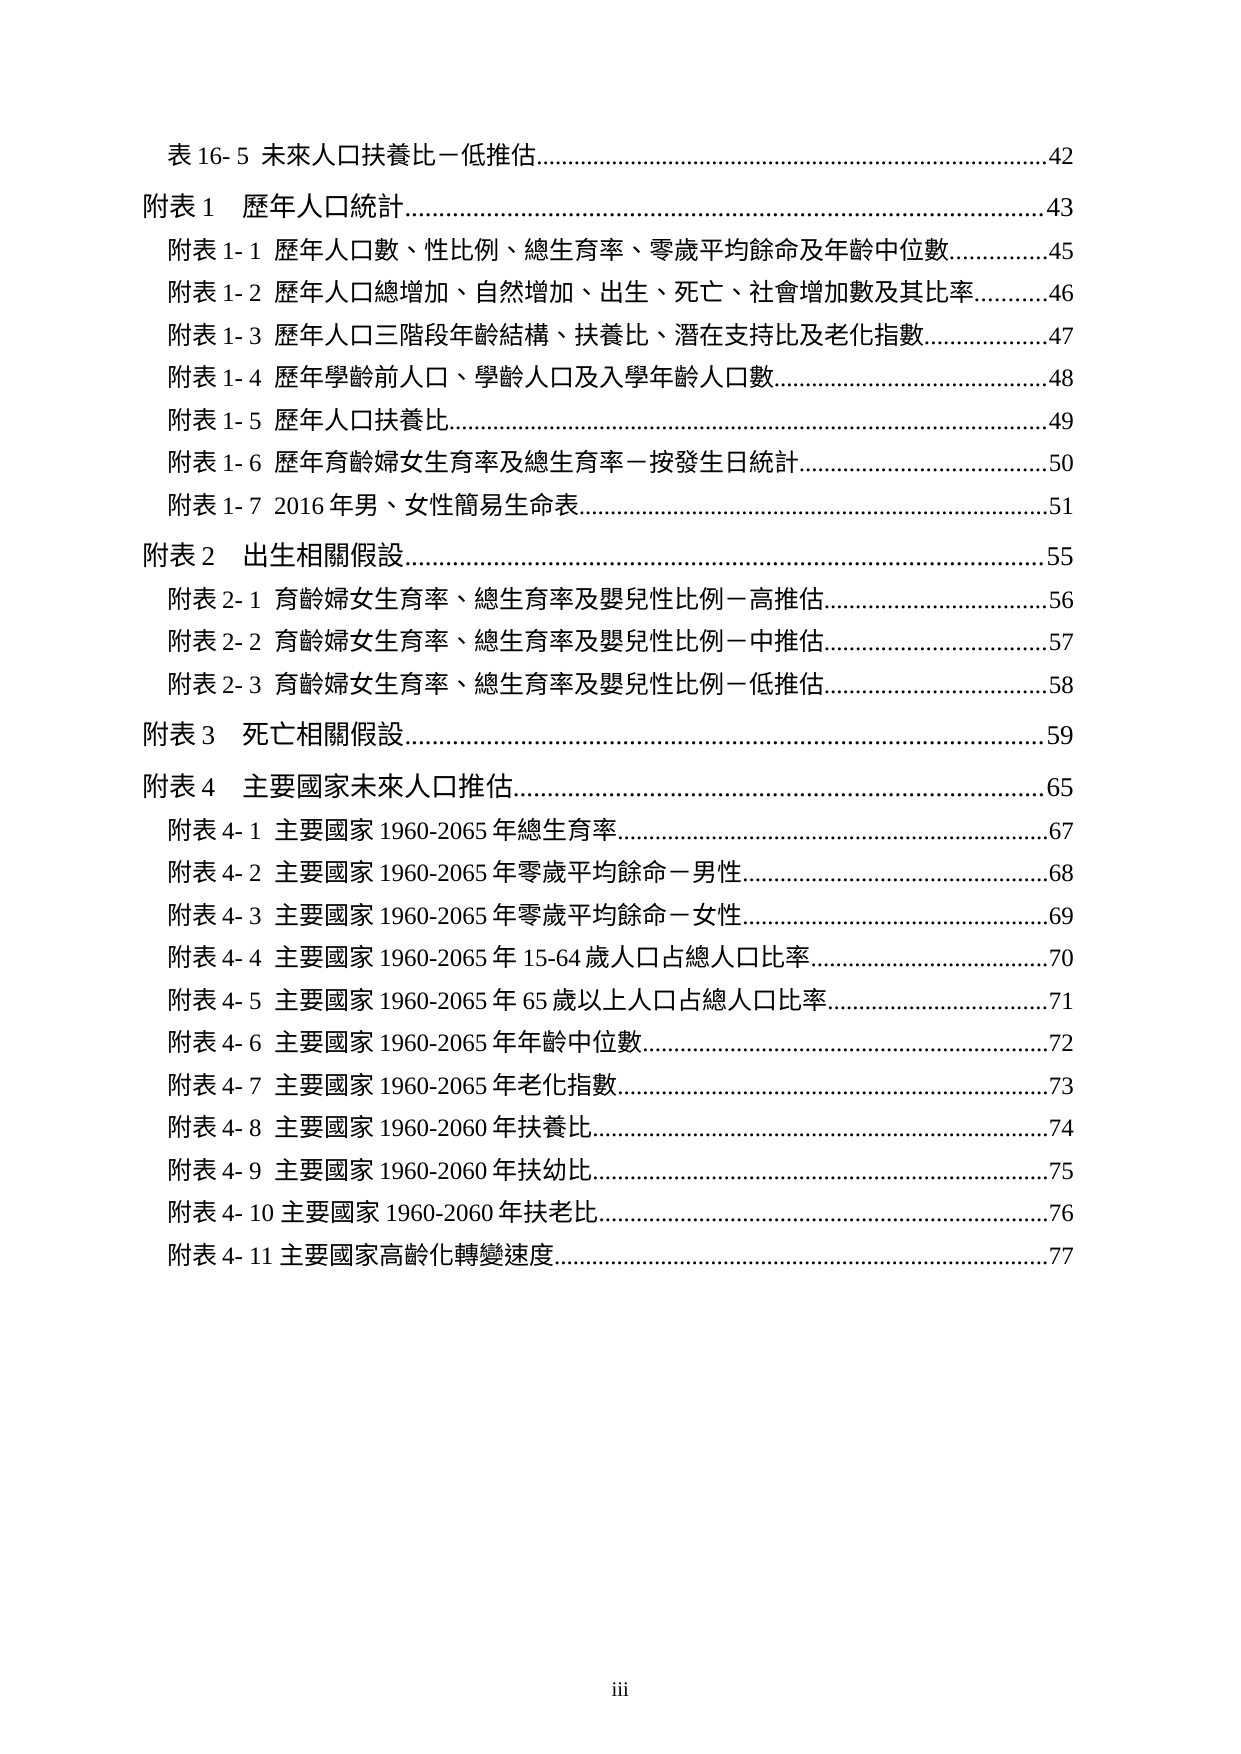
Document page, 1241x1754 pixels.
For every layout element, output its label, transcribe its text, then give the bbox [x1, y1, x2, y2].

text 附表2- 3 育齡婦女生育率、總生育率及嬰兒性比例－低推估 58 [167, 664, 1073, 701]
text 附表4- 11 主要國家高齡化轉變速度 77 [167, 1235, 1073, 1272]
text 附表1- 5 歷年人口扶養比 49 [167, 400, 1073, 436]
text 附表1- 7 2016年男、女性簡易生命表 51 [167, 485, 1073, 521]
text 附表1- 2 歷年人口總增加、自然增加、出生、死亡、社會增加數及其比率 46 [167, 273, 1073, 309]
text 附表1- 6 歷年育齡婦女生育率及總生育率－按發生日統計 50 [167, 443, 1073, 479]
text 附表3 死亡相關假設 59 [142, 713, 1073, 752]
text 附表1- 3 歷年人口三階段年齡結構、扶養比、潛在支持比及老化指數 47 [167, 315, 1073, 351]
text 附表2- 1 育齡婦女生育率、總生育率及嬰兒性比例－高推估 56 [167, 579, 1073, 616]
text 附表1- 4 歷年學齡前人口、學齡人口及入學年齡人口數 48 [167, 358, 1073, 394]
text 附表4- 2 主要國家1960-2065年零歲平均餘命－男性 68 [167, 853, 1073, 889]
text 附表1 歷年人口統計 43 [142, 184, 1073, 224]
text 附表4- 5 主要國家1960-2065年65歲以上人口占總人口比率 71 [167, 980, 1073, 1017]
text 附表4- 3 主要國家1960-2065年零歲平均餘命－女性 69 [167, 895, 1073, 932]
text 附表4- 6 主要國家1960-2065年年齡中位數 72 [167, 1023, 1073, 1059]
text 附表4- 10 主要國家1960-2060年扶老比 76 [167, 1193, 1073, 1229]
text 附表4- 7 主要國家1960-2065年老化指數 73 [167, 1065, 1073, 1102]
text 附表4- 4 主要國家1960-2065年15-64歲人口占總人口比率 70 [167, 938, 1073, 974]
text 附表1- 1 歷年人口數、性比例、總生育率、零歲平均餘命及年齡中位數 45 [167, 230, 1073, 266]
text 附表4 主要國家未來人口推估 65 [142, 765, 1073, 804]
text 附表2 出生相關假設 55 [142, 534, 1073, 573]
text 附表4- 9 主要國家1960-2060年扶幼比 75 [167, 1150, 1073, 1187]
text 表16- 5 未來人口扶養比－低推估 42 [167, 136, 1073, 172]
text 附表4- 8 主要國家1960-2060年扶養比 74 [167, 1108, 1073, 1144]
text 附表4- 1 主要國家1960-2065年總生育率 67 [167, 810, 1073, 847]
text 附表2- 2 育齡婦女生育率、總生育率及嬰兒性比例－中推估 57 [167, 622, 1073, 658]
